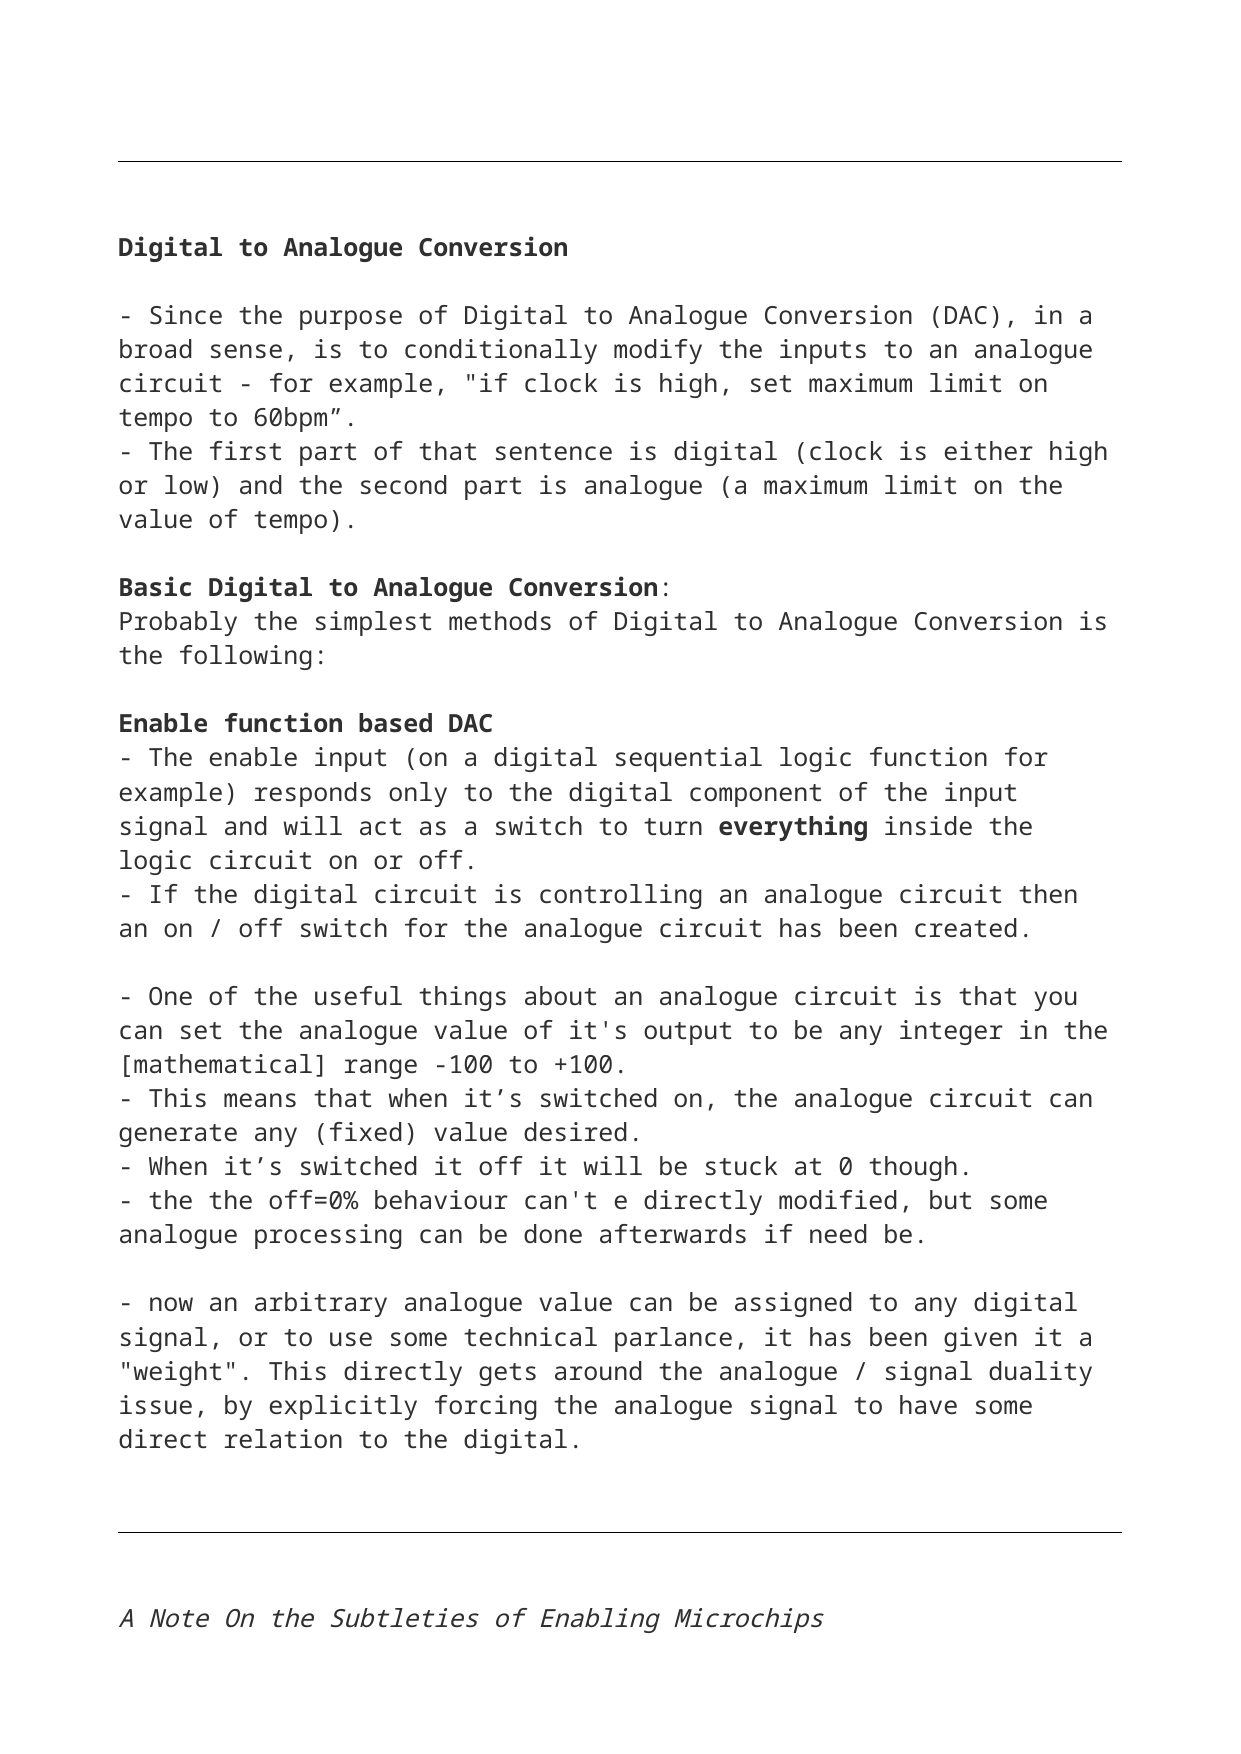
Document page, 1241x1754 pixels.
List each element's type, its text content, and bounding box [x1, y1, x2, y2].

text - If the digital circuit is controlling an analogue circuit then an on / off switch for the analogue circuit has been created. [118, 876, 1122, 944]
text - Since the purpose of Digital to Analogue Conversion (DAC), in a broad sense, is to conditionally modify the inputs to an analogue circuit - for example, "if clock is high, set maximum limit on tempo to 60bpm”. [118, 297, 1122, 433]
text - One of the useful things about an analogue circuit is that you can set the analogue value of it's output to be any integer in the [mathematical] range -100 to +100. [118, 978, 1122, 1081]
text Enable function based DAC [118, 706, 1122, 740]
text - This means that when it’s switched on, the analogue circuit can generate any (fixed) value desired. [118, 1081, 1122, 1149]
text Basic Digital to Analogue Conversion: [118, 570, 1122, 604]
text A Note On the Subtleties of Enabling Microchips [118, 1601, 1122, 1634]
text - When it’s switched it off it will be stuck at 0 though. [118, 1149, 1122, 1183]
text - the the off=0% behaviour can't e directly modified, but some analogue processing can be done afterwards if need be. [118, 1183, 1122, 1251]
text Probably the simplest methods of Digital to Analogue Conversion is the following: [118, 604, 1122, 672]
text - now an arbitrary analogue value can be assigned to any digital signal, or to use some technical parlance, it has been given it a "weight". This directly gets around the analogue / signal duality issue, by explicitly forcing the analogue signal to have some direct relation to the digital. [118, 1285, 1122, 1455]
text - The enable input (on a digital sequential logic function for example) responds only to the digital component of the input signal and will act as a switch to turn everything inside the logic circuit on or off. [118, 740, 1122, 876]
text - The first part of that sentence is digital (clock is either high or low) and the second part is analogue (a maximum limit on the value of tempo). [118, 433, 1122, 536]
text Digital to Analogue Conversion [118, 229, 1122, 263]
